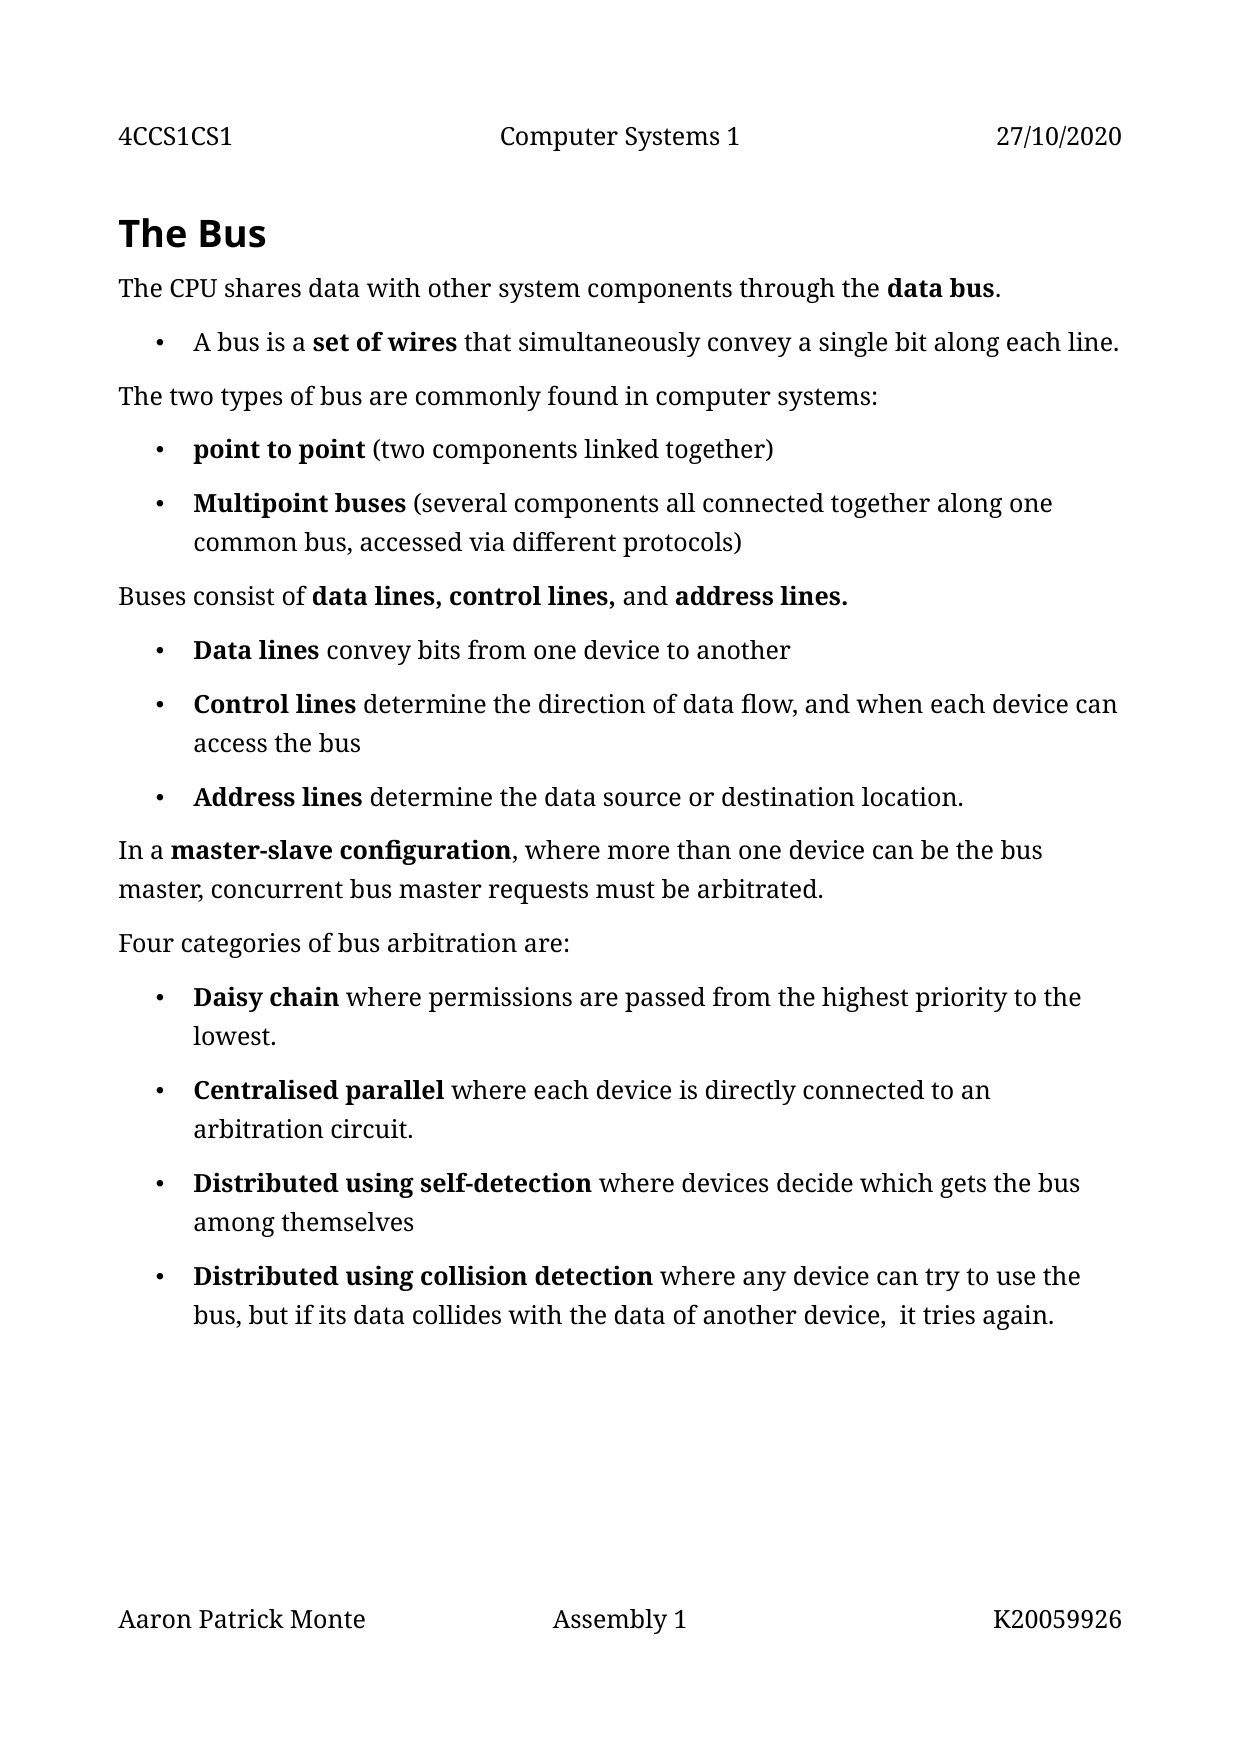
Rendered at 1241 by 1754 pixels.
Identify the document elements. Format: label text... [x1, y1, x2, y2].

list Multipoint buses (several components all connected together along one common bus, accessed via different protocols) [156, 486, 1122, 559]
text In a master-slave configuration, where more than one device can be the bus master, concurrent bus master requests must be arbitrated. [118, 833, 1122, 906]
list Centralised parallel where each device is directly connected to an arbitration circuit. [156, 1072, 1122, 1146]
text The two types of bus are commonly found in computer systems: [118, 378, 1122, 412]
list Distributed using collision detection where any device can try to use the bus, but if its data collides with the data of another device, it tries again. [156, 1258, 1122, 1332]
list Daisy chain where permissions are passed from the highest priority to the lowest. [156, 979, 1122, 1053]
list A bus is a set of wires that simultaneously convey a single bit along each line. [156, 324, 1122, 359]
list Control lines determine the direction of data flow, and when each device can access the bus [156, 686, 1122, 759]
list Distributed using self-detection where devices decide which gets the bus among themselves [156, 1165, 1122, 1239]
list point to point (two components linked together) [156, 432, 1122, 466]
list Data lines convey bits from one device to another [156, 632, 1122, 667]
text Buses consist of data lines, control lines, and address lines. [118, 579, 1122, 613]
subtitle The Bus [118, 207, 1122, 258]
text The CPU shares data with other system components through the data bus. [118, 271, 1122, 305]
text Four categories of bus arbitration are: [118, 926, 1122, 960]
list Address lines determine the data source or destination location. [156, 779, 1122, 813]
